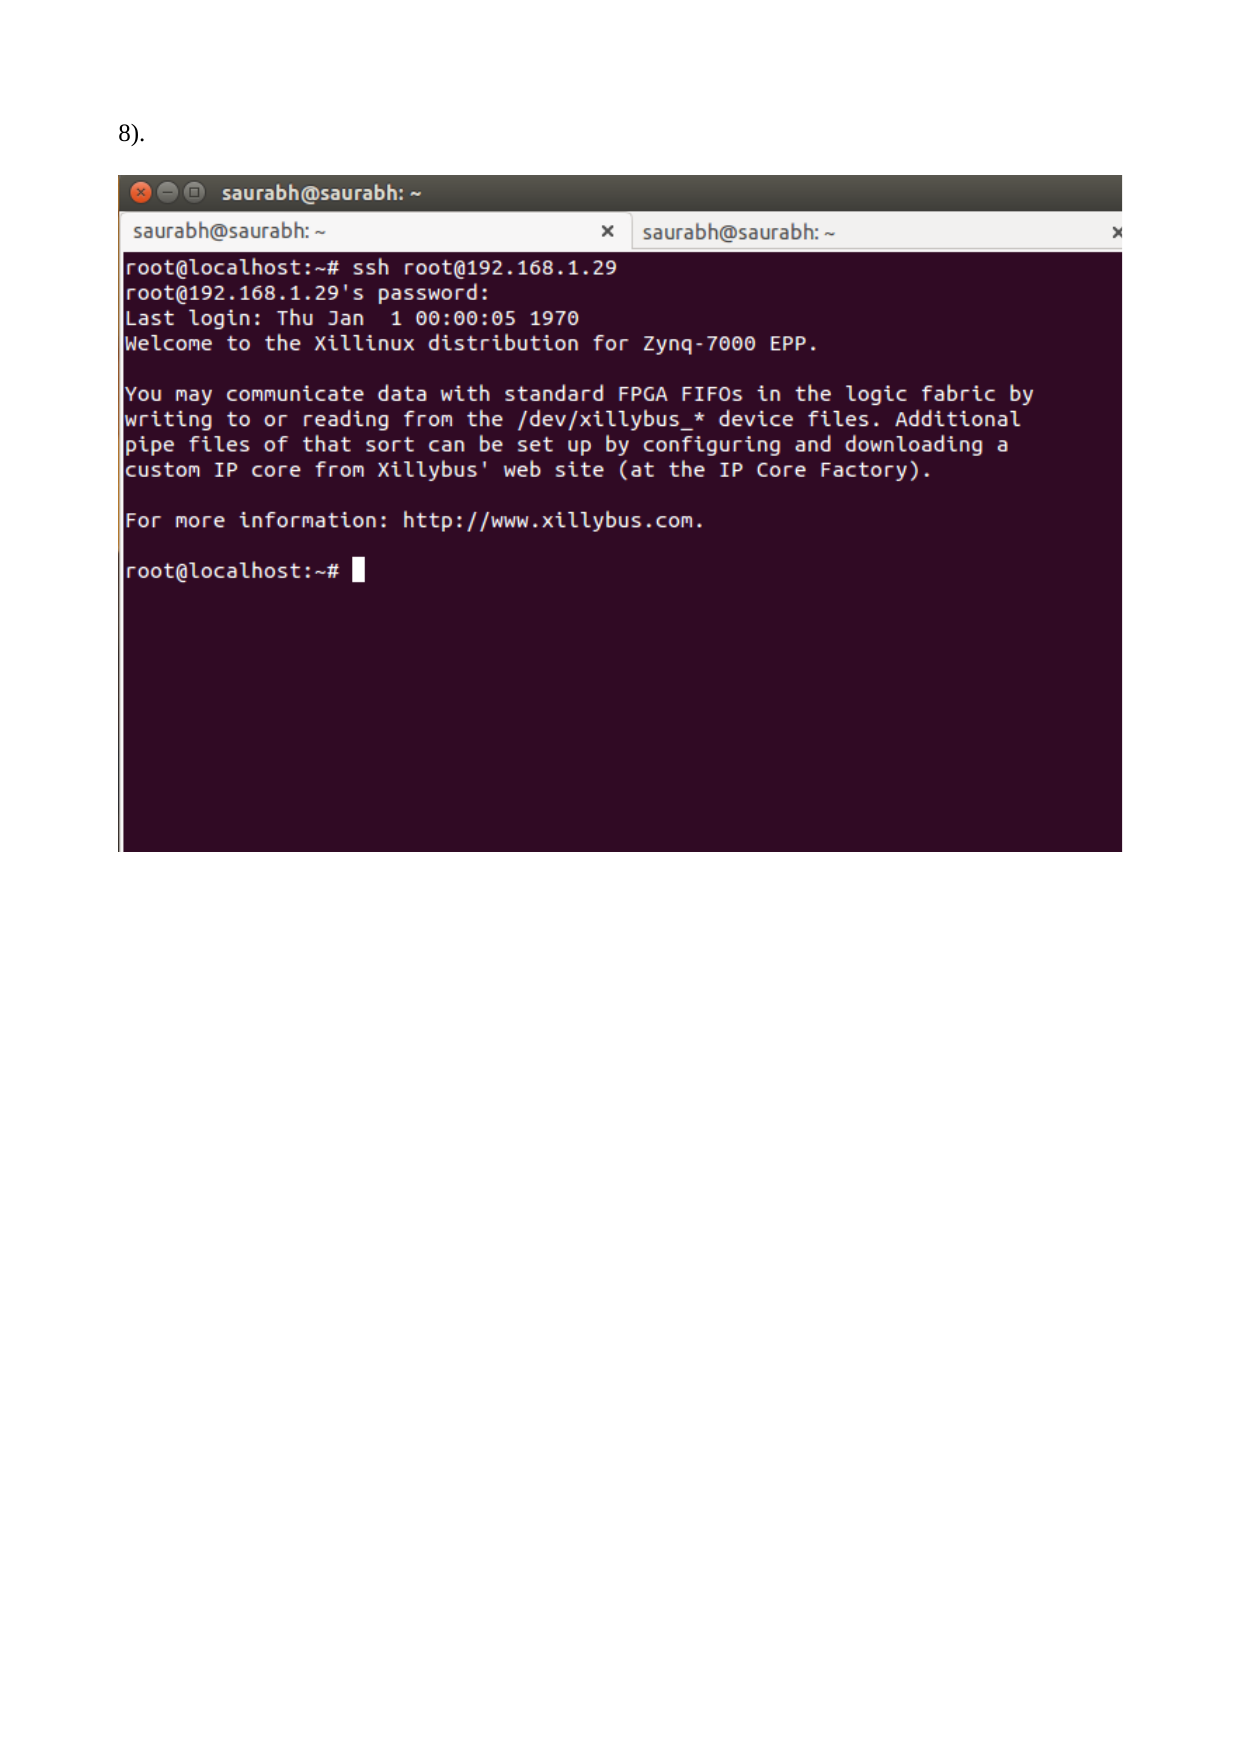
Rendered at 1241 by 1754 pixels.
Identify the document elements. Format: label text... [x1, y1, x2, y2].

picture [118, 175, 1123, 852]
text 8). [118, 118, 1122, 147]
